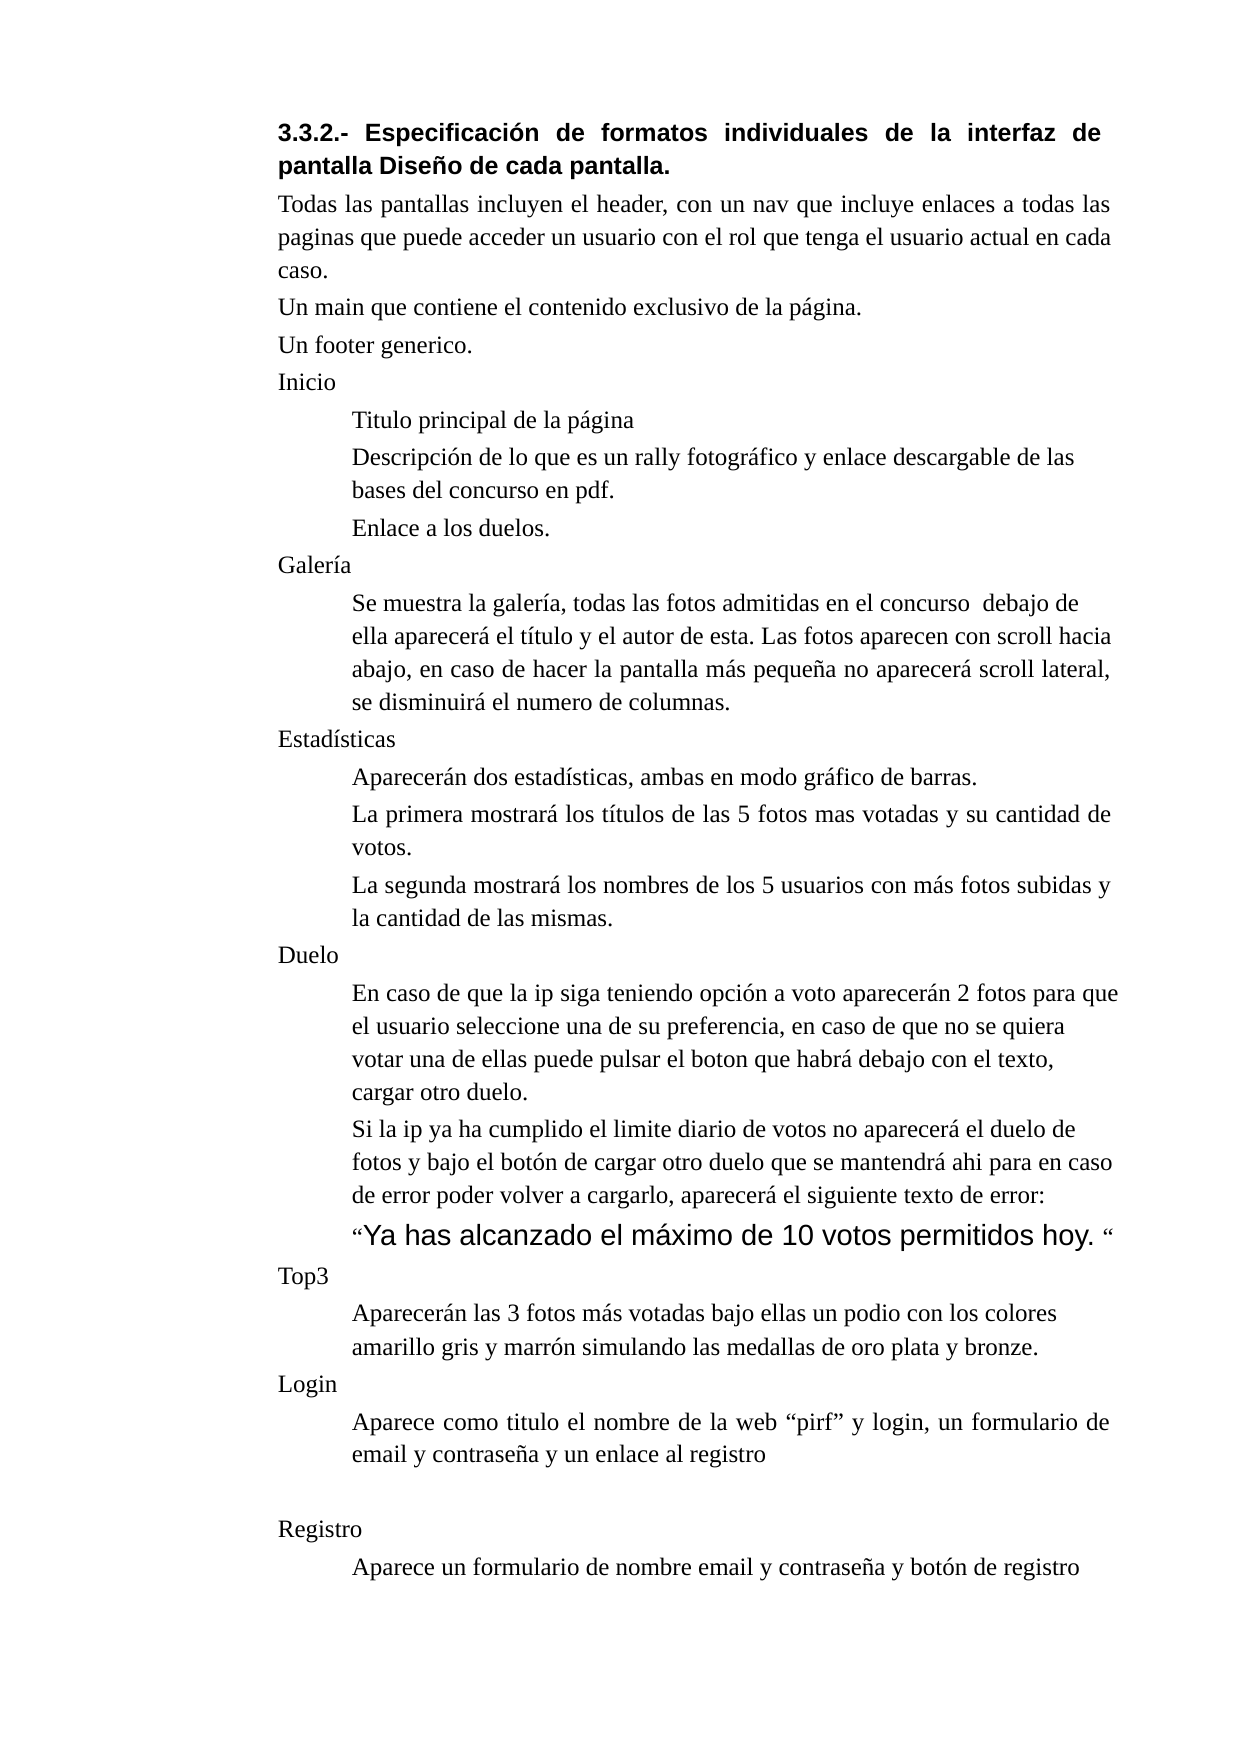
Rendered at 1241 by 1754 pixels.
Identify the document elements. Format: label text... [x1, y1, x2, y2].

text “Ya has alcanzado el máximo de 10 votos permitidos hoy. “ [204, 1218, 1119, 1252]
text La segunda mostrará los nombres de los 5 usuarios con más fotos subidas y la cantidad de las mismas. [204, 870, 1119, 932]
text Duelo [204, 940, 1119, 969]
text Login [204, 1369, 1119, 1398]
text Se muestra la galería, todas las fotos admitidas en el concurso debajo de ella aparecerá el título y el autor de esta. Las fotos aparecen con scroll hacia abajo, en caso de hacer la pantalla más pequeña no aparecerá scroll lateral, se disminuirá el numero de columnas. [204, 588, 1119, 716]
text Titulo principal de la página [204, 405, 1119, 433]
text Si la ip ya ha cumplido el limite diario de votos no aparecerá el duelo de fotos y bajo el botón de cargar otro duelo que se mantendrá ahi para en caso de error poder volver a cargarlo, aparecerá el siguiente texto de error: [204, 1114, 1119, 1209]
text Aparecerán las 3 fotos más votadas bajo ellas un podio con los colores amarillo gris y marrón simulando las medallas de oro plata y bronze. [204, 1298, 1119, 1360]
text Registro [204, 1514, 1119, 1543]
text Enlace a los duelos. [204, 513, 1119, 542]
text Galería [204, 550, 1119, 579]
text 3.3.2.- Especificación de formatos individuales de la interfaz de pantalla Diseño de cada pantalla. [204, 118, 1119, 180]
text Aparece como titulo el nombre de la web “pirf” y login, un formulario de email y contraseña y un enlace al registro [204, 1407, 1119, 1468]
text Top3 [204, 1261, 1119, 1290]
text Un main que contiene el contenido exclusivo de la página. [204, 292, 1119, 321]
text Aparecerán dos estadísticas, ambas en modo gráfico de barras. [204, 762, 1119, 791]
text Un footer generico. [204, 330, 1119, 358]
text Inicio [204, 367, 1119, 396]
text En caso de que la ip siga teniendo opción a voto aparecerán 2 fotos para que el usuario seleccione una de su preferencia, en caso de que no se quiera votar una de ellas puede pulsar el boton que habrá debajo con el texto, cargar otro duelo. [204, 978, 1119, 1106]
text Aparece un formulario de nombre email y contraseña y botón de registro [204, 1552, 1119, 1581]
text Todas las pantallas incluyen el header, con un nav que incluye enlaces a todas las paginas que puede acceder un usuario con el rol que tenga el usuario actual en cada caso. [204, 189, 1119, 283]
text Descripción de lo que es un rally fotográfico y enlace descargable de las bases del concurso en pdf. [204, 442, 1119, 504]
text La primera mostrará los títulos de las 5 fotos mas votadas y su cantidad de votos. [204, 799, 1119, 861]
text Estadísticas [204, 724, 1119, 753]
